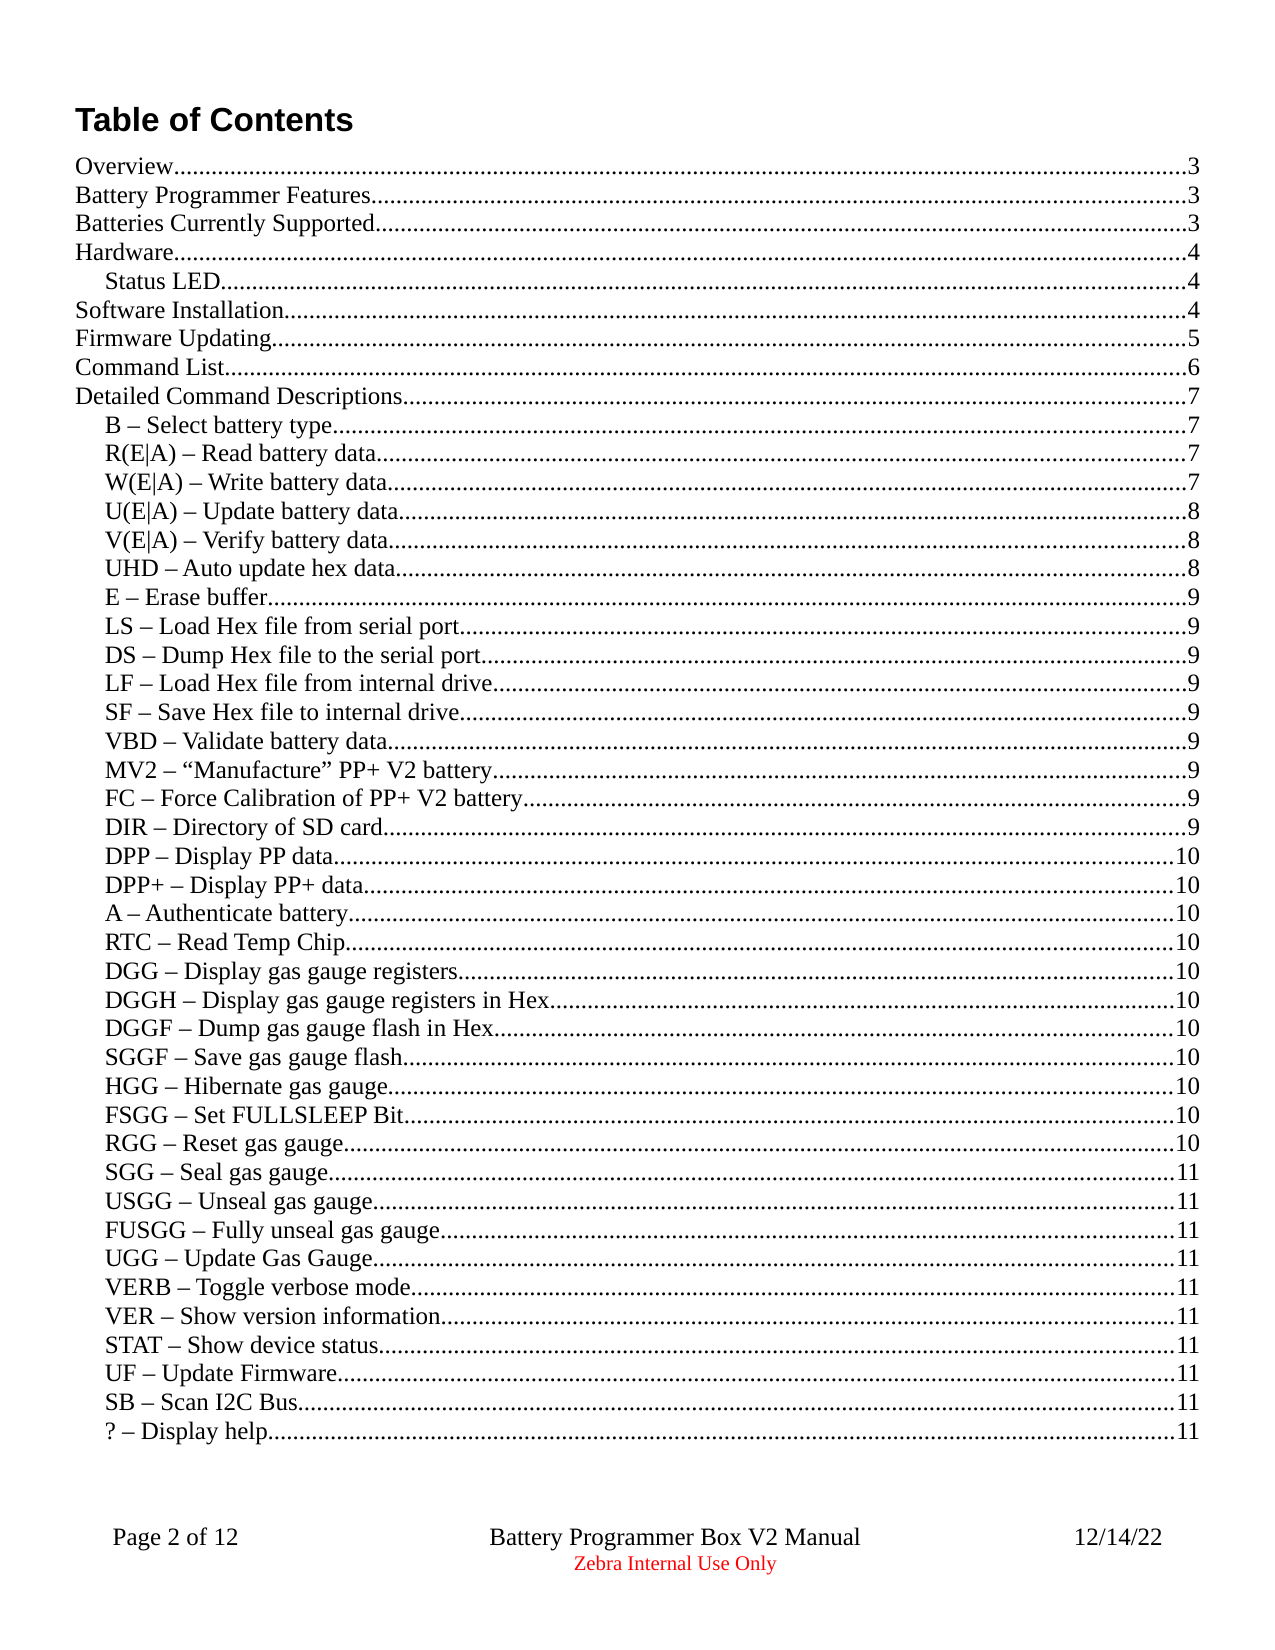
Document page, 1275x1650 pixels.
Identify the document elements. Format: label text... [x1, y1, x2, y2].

subtitle VER – Show version information 11 [104, 1301, 1200, 1330]
subtitle RGG – Reset gas gauge 10 [104, 1128, 1200, 1157]
subtitle FUSGG – Fully unseal gas gauge 11 [104, 1215, 1200, 1243]
subtitle R(E|A) – Read battery data 7 [104, 438, 1200, 467]
subtitle SB – Scan I2C Bus 11 [104, 1387, 1200, 1416]
subtitle DPP+ – Display PP+ data 10 [104, 870, 1200, 898]
subtitle V(E|A) – Verify battery data 8 [104, 525, 1200, 553]
subtitle U(E|A) – Update battery data 8 [104, 496, 1200, 525]
subtitle Battery Programmer Features 3 [75, 180, 1200, 208]
subtitle LS – Load Hex file from serial port 9 [104, 611, 1200, 640]
subtitle Command List 6 [75, 352, 1200, 381]
subtitle DPP – Display PP data 10 [104, 841, 1200, 870]
subtitle USGG – Unseal gas gauge 11 [104, 1186, 1200, 1215]
subtitle Overview 3 [75, 151, 1200, 180]
subtitle Firmware Updating 5 [75, 323, 1200, 352]
subtitle Table of Contents [75, 100, 1200, 138]
subtitle RTC – Read Temp Chip 10 [104, 927, 1200, 956]
subtitle VBD – Validate battery data 9 [104, 726, 1200, 755]
subtitle STAT – Show device status 11 [104, 1330, 1200, 1358]
subtitle DIR – Directory of SD card 9 [104, 812, 1200, 841]
subtitle B – Select battery type 7 [104, 410, 1200, 438]
subtitle UGG – Update Gas Gauge 11 [104, 1243, 1200, 1272]
subtitle UF – Update Firmware 11 [104, 1358, 1200, 1387]
subtitle FC – Force Calibration of PP+ V2 battery 9 [104, 783, 1200, 812]
subtitle SGGF – Save gas gauge flash 10 [104, 1042, 1200, 1071]
subtitle Hardware 4 [75, 237, 1200, 266]
subtitle FSGG – Set FULLSLEEP Bit 10 [104, 1100, 1200, 1128]
subtitle Status LED 4 [104, 266, 1200, 295]
subtitle SF – Save Hex file to internal drive 9 [104, 697, 1200, 726]
subtitle HGG – Hibernate gas gauge 10 [104, 1071, 1200, 1100]
subtitle ? – Display help 11 [104, 1416, 1200, 1445]
subtitle Software Installation 4 [75, 295, 1200, 323]
subtitle UHD – Auto update hex data 8 [104, 553, 1200, 582]
subtitle DGG – Display gas gauge registers 10 [104, 956, 1200, 985]
subtitle SGG – Seal gas gauge 11 [104, 1157, 1200, 1186]
subtitle DGGF – Dump gas gauge flash in Hex 10 [104, 1013, 1200, 1042]
subtitle DS – Dump Hex file to the serial port 9 [104, 640, 1200, 668]
subtitle E – Erase buffer 9 [104, 582, 1200, 611]
subtitle Detailed Command Descriptions 7 [75, 381, 1200, 410]
subtitle MV2 – “Manufacture” PP+ V2 battery 9 [104, 755, 1200, 783]
subtitle W(E|A) – Write battery data 7 [104, 467, 1200, 496]
subtitle DGGH – Display gas gauge registers in Hex 10 [104, 985, 1200, 1013]
subtitle LF – Load Hex file from internal drive 9 [104, 668, 1200, 697]
subtitle VERB – Toggle verbose mode 11 [104, 1272, 1200, 1301]
subtitle A – Authenticate battery 10 [104, 898, 1200, 927]
subtitle Batteries Currently Supported 3 [75, 208, 1200, 237]
